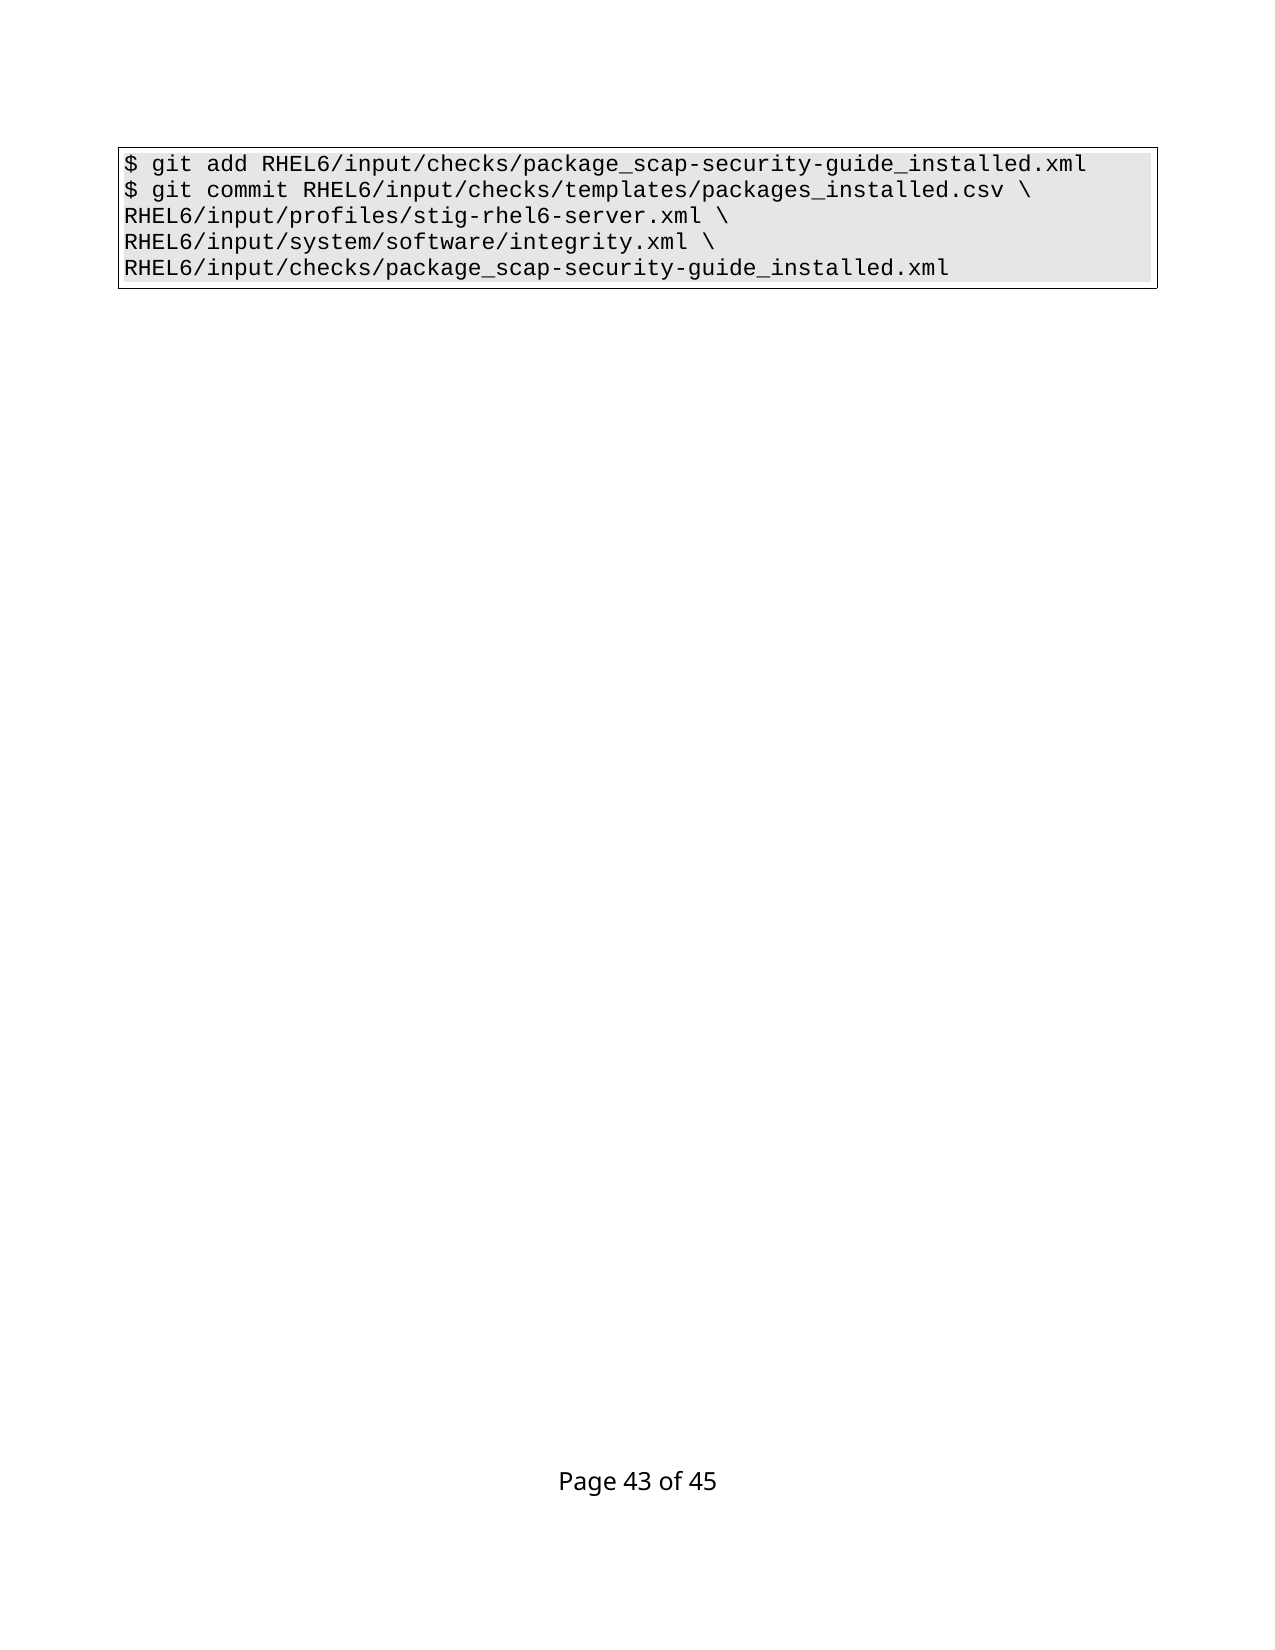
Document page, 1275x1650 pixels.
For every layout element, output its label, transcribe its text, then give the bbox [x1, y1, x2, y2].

table_header $ git add RHEL6/input/checks/package_scap-security-guide_installed.xml $ git commit RHEL6/input/checks/templates/packages_installed.csv \ RHEL6/input/profiles/stig-rhel6-server.xml \ RHEL6/input/system/software/integrity.xml \ RHEL6/input/checks/package_scap-security-guide_installed.xml [119, 148, 1157, 288]
